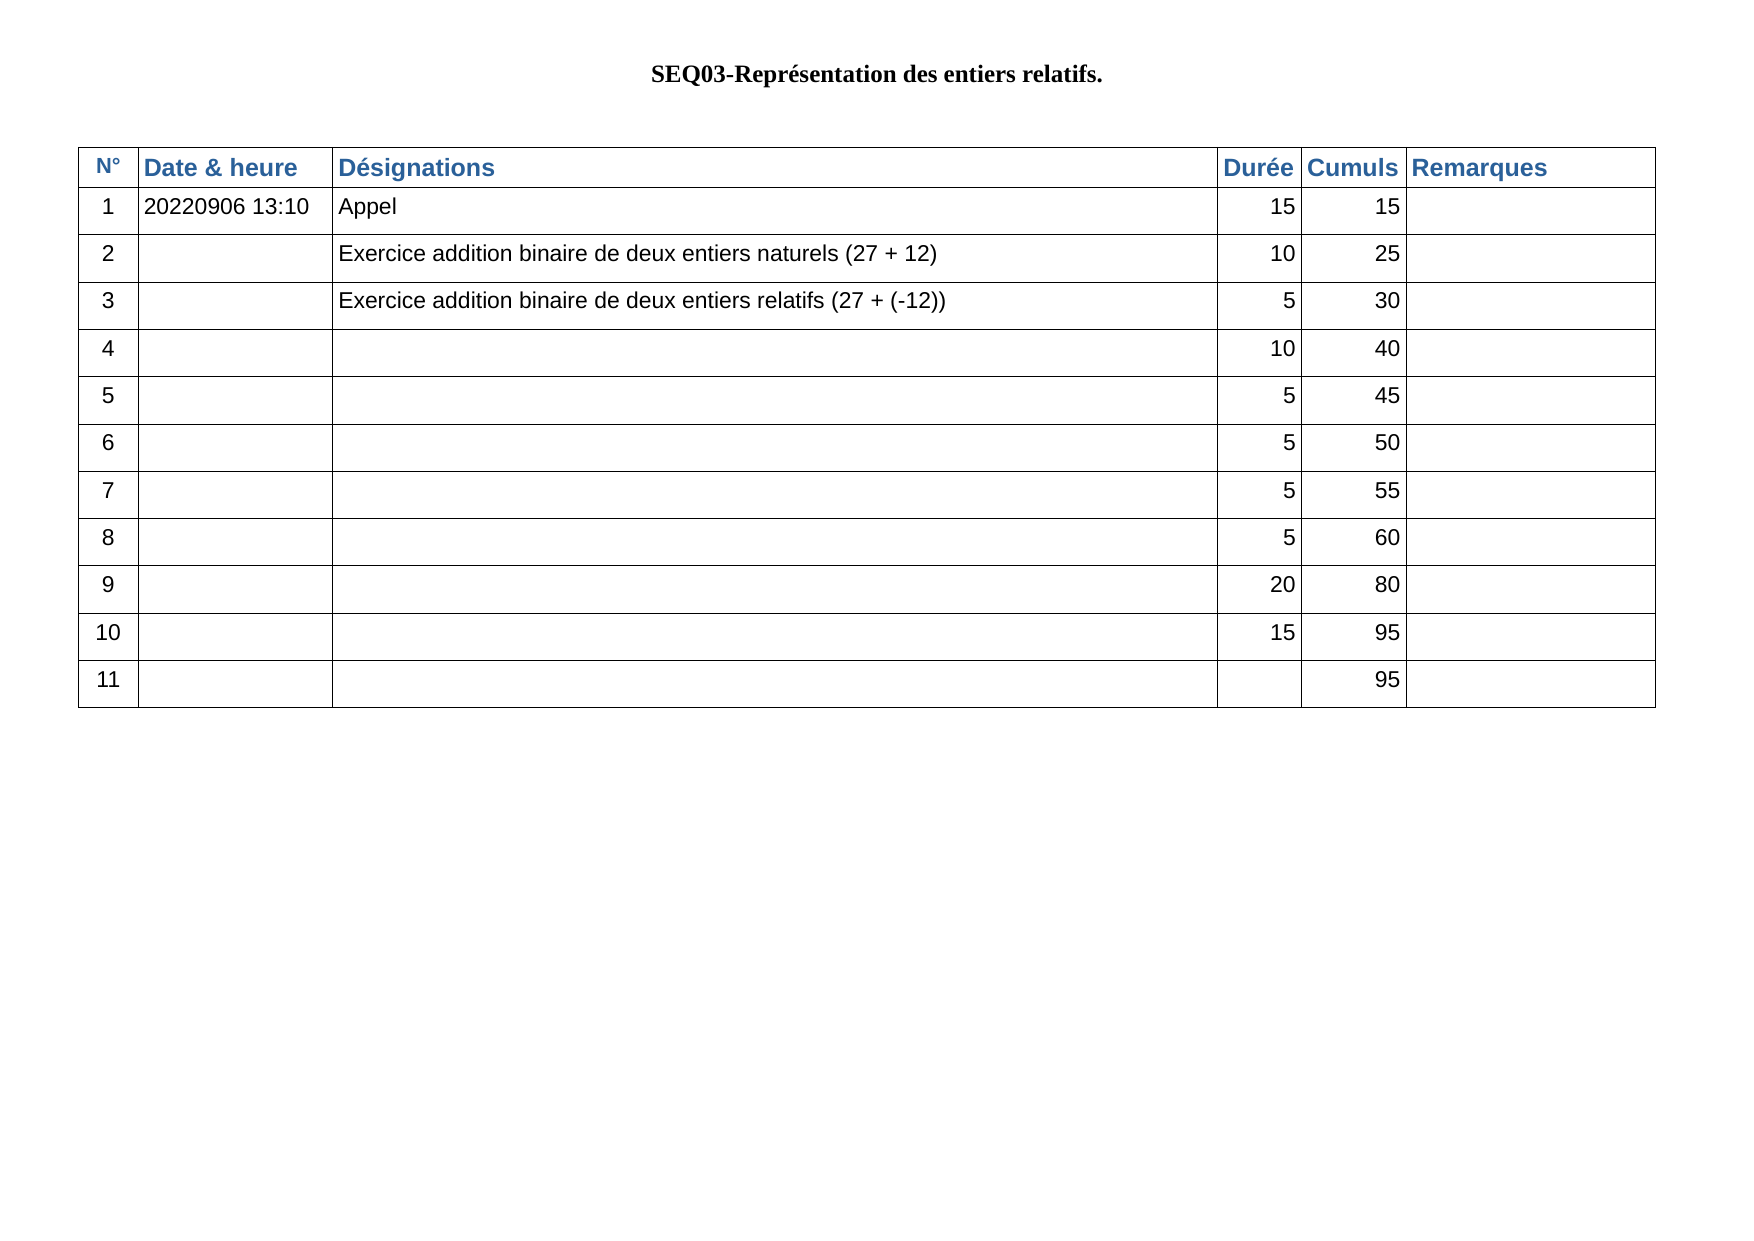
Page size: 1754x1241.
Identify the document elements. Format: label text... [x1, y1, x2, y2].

table_cell [333, 661, 1217, 707]
table_cell 15 [1302, 188, 1406, 234]
table_cell 20 [1218, 566, 1301, 613]
table_cell 5 [1218, 425, 1301, 471]
table_cell [1407, 188, 1655, 234]
table_cell [1407, 425, 1655, 471]
table_cell [1407, 377, 1655, 423]
table_cell [1407, 519, 1655, 565]
table_cell [333, 377, 1217, 423]
table_cell [1407, 566, 1655, 613]
table_cell 5 [1218, 377, 1301, 423]
table_header Date & heure [139, 148, 332, 187]
table_header Durée [1218, 148, 1301, 187]
table_cell 5 [79, 377, 138, 423]
table_cell [333, 472, 1217, 518]
table_cell Exercice addition binaire de deux entiers relatifs (27 + (-12)) [333, 283, 1217, 329]
table_cell [139, 377, 332, 423]
table_cell [1407, 472, 1655, 518]
table_cell 5 [1218, 472, 1301, 518]
table_cell 11 [79, 661, 138, 707]
table_header Désignations [333, 148, 1217, 187]
table_cell [139, 425, 332, 471]
table_cell 55 [1302, 472, 1406, 518]
table_cell [333, 519, 1217, 565]
table_cell 50 [1302, 425, 1406, 471]
table_cell 15 [1218, 614, 1301, 660]
table_cell [333, 614, 1217, 660]
table_cell Appel [333, 188, 1217, 234]
table_cell 15 [1218, 188, 1301, 234]
table_cell [1407, 614, 1655, 660]
table_cell 5 [1218, 519, 1301, 565]
table_cell 9 [79, 566, 138, 613]
table_cell 20220906 13:10 [139, 188, 332, 234]
table_cell 10 [1218, 330, 1301, 376]
table_cell 7 [79, 472, 138, 518]
table_cell [1407, 283, 1655, 329]
table_cell Exercice addition binaire de deux entiers naturels (27 + 12) [333, 235, 1217, 282]
table_cell [139, 566, 332, 613]
table_cell [1407, 330, 1655, 376]
table_header Remarques [1407, 148, 1655, 187]
table_cell 10 [1218, 235, 1301, 282]
table_cell 5 [1218, 283, 1301, 329]
table_cell [333, 425, 1217, 471]
table_cell 40 [1302, 330, 1406, 376]
table_cell [139, 472, 332, 518]
table_cell [1407, 235, 1655, 282]
table_cell [333, 566, 1217, 613]
table_cell [1218, 661, 1301, 707]
table_cell 4 [79, 330, 138, 376]
table_cell 8 [79, 519, 138, 565]
table_cell [139, 661, 332, 707]
table_cell 1 [79, 188, 138, 234]
table_cell 95 [1302, 614, 1406, 660]
table_cell [139, 519, 332, 565]
table_header Cumuls [1302, 148, 1406, 187]
table_cell 10 [79, 614, 138, 660]
table_cell 3 [79, 283, 138, 329]
table_cell 60 [1302, 519, 1406, 565]
table_cell 6 [79, 425, 138, 471]
table_cell 25 [1302, 235, 1406, 282]
table_cell [139, 330, 332, 376]
table_cell [139, 283, 332, 329]
table_header N° [79, 148, 138, 187]
table_cell 95 [1302, 661, 1406, 707]
table_cell [1407, 661, 1655, 707]
table_cell [139, 614, 332, 660]
table_cell 80 [1302, 566, 1406, 613]
table_cell [333, 330, 1217, 376]
table_cell 45 [1302, 377, 1406, 423]
table_cell 2 [79, 235, 138, 282]
table_cell [139, 235, 332, 282]
table_cell 30 [1302, 283, 1406, 329]
